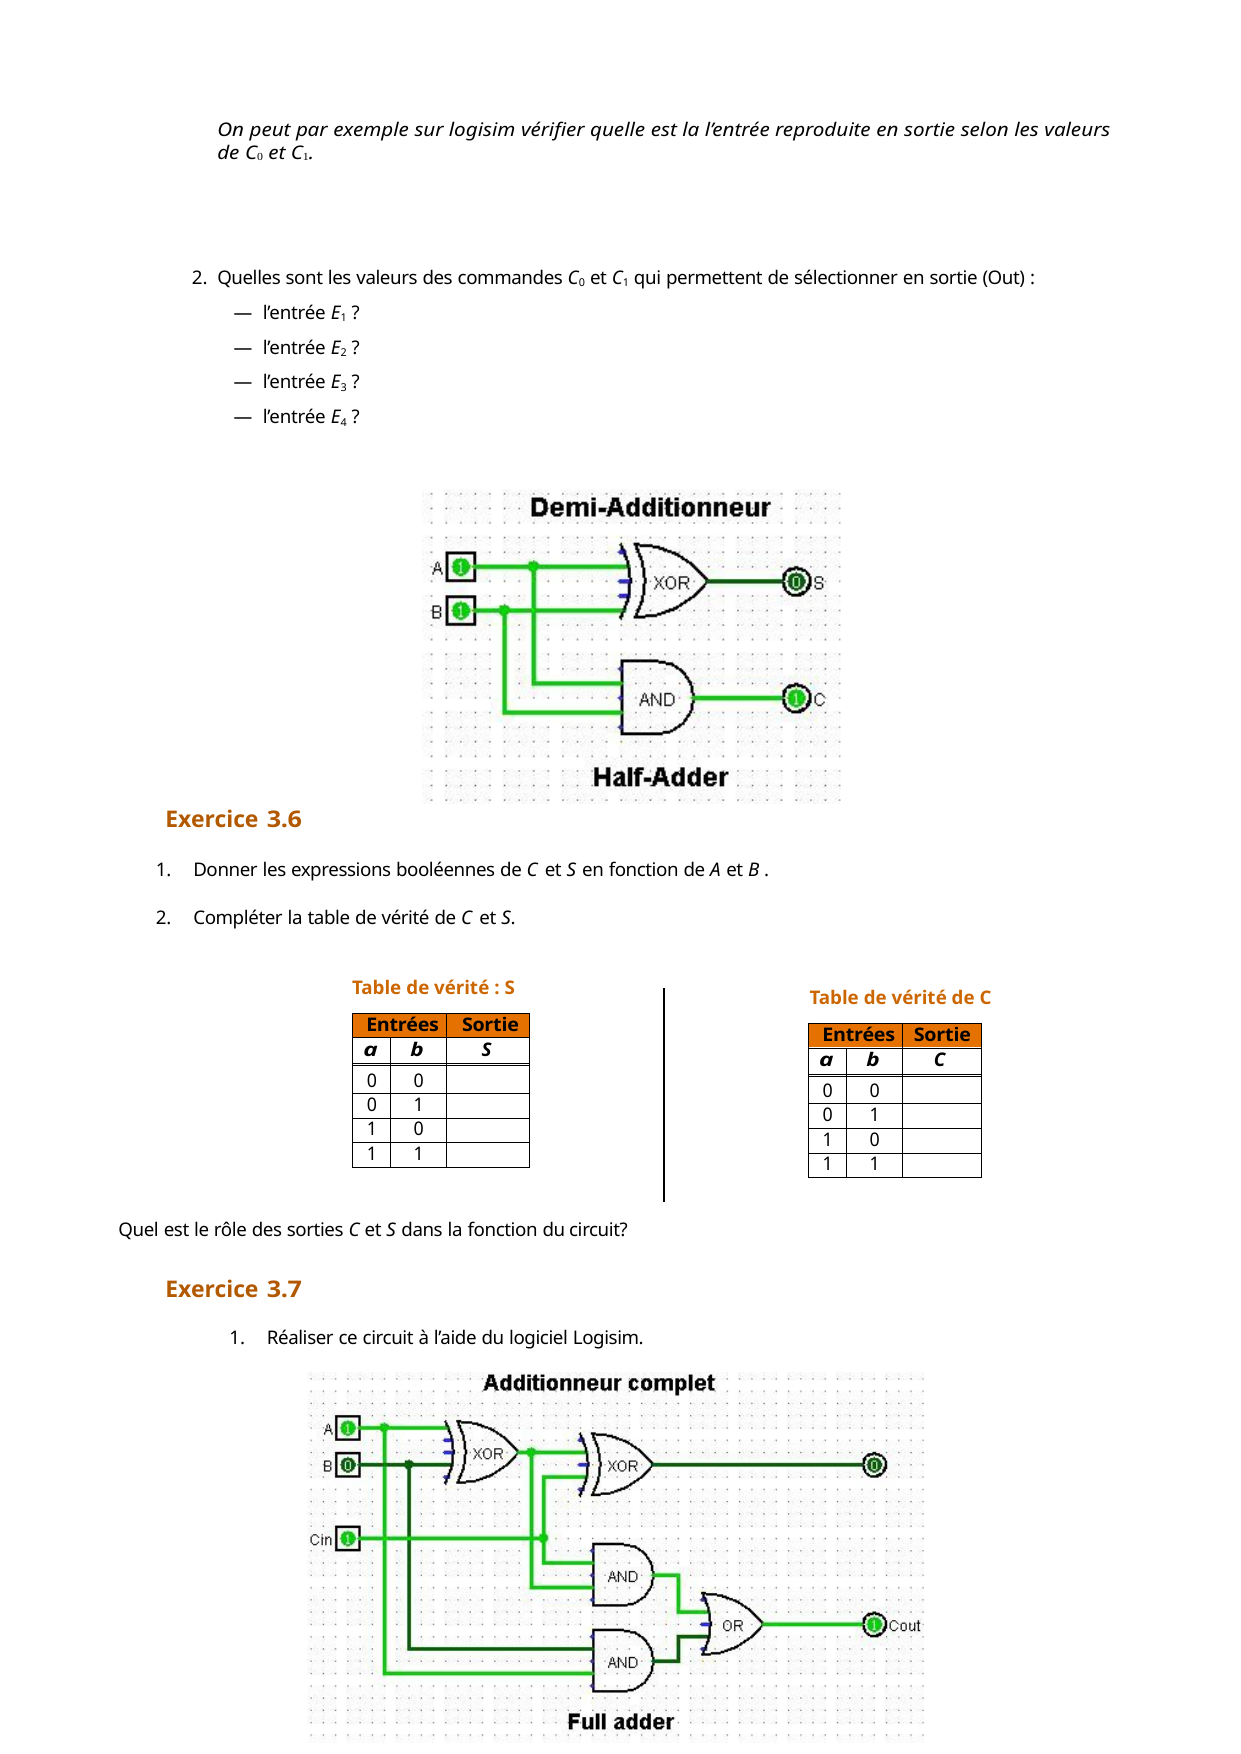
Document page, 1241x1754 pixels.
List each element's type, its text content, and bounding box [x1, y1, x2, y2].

table_cell a [809, 1049, 846, 1073]
table_cell 1 [847, 1154, 902, 1177]
table_cell 0 [809, 1104, 846, 1128]
table_cell 0 [353, 1094, 390, 1117]
list Donner les expressions booléennes de C et S en fonction de A et B . [156, 857, 1122, 882]
table_cell 0 [391, 1119, 446, 1142]
subtitle Exercice 3.6 [165, 460, 1122, 834]
table_cell [903, 1154, 981, 1177]
subtitle Exercice 3.7 [165, 1273, 1122, 1304]
table_cell [447, 1066, 529, 1093]
table_cell a [353, 1038, 390, 1063]
table_header Entrées [353, 1014, 446, 1037]
table_cell 1 [847, 1104, 902, 1128]
table_cell [903, 1077, 981, 1103]
table_cell S [447, 1038, 529, 1063]
table_cell b [391, 1038, 446, 1063]
list l’entrée E1 ? [233, 299, 1122, 325]
picture [307, 1372, 924, 1743]
table_cell 0 [353, 1066, 390, 1093]
picture [421, 489, 841, 804]
table_cell 0 [847, 1077, 902, 1103]
table_cell C [903, 1049, 981, 1073]
list l’entrée E4 ? [233, 403, 1122, 429]
list l’entrée E2 ? [233, 334, 1122, 359]
table_cell [903, 1129, 981, 1152]
table_cell 1 [809, 1154, 846, 1177]
text On peut par exemple sur logisim vérifier quelle est la l’entrée reproduite en sortie selon les valeurs de C0 et C1. [217, 118, 1122, 164]
table_cell [447, 1119, 529, 1142]
table_cell [447, 1094, 529, 1117]
table_cell [447, 1143, 529, 1167]
list l’entrée E3 ? [233, 369, 1122, 394]
table_cell 1 [353, 1119, 390, 1142]
list Quel est le rôle des sorties C et S dans la fonction du circuit? [118, 1216, 1122, 1242]
table_header Sortie [447, 1014, 529, 1037]
table_header Sortie [903, 1024, 981, 1047]
table_cell 1 [391, 1094, 446, 1117]
list Compléter la table de vérité de C et S. [156, 904, 1122, 930]
table_cell b [847, 1049, 902, 1073]
table_cell 0 [391, 1066, 446, 1093]
subtitle Table de vérité de C [809, 985, 1122, 1010]
table_cell 0 [847, 1129, 902, 1152]
table_cell 1 [391, 1143, 446, 1167]
table_cell 0 [809, 1077, 846, 1103]
table_cell 1 [809, 1129, 846, 1152]
subtitle Table de vérité : S [144, 974, 724, 1000]
table_cell 1 [353, 1143, 390, 1167]
table_cell [903, 1104, 981, 1128]
list Quelles sont les valeurs des commandes C0 et C1 qui permettent de sélectionner en sortie (Out) : [192, 264, 1122, 290]
table_header Entrées [809, 1024, 902, 1047]
list Réaliser ce circuit à l’aide du logiciel Logisim. [229, 1324, 1122, 1349]
